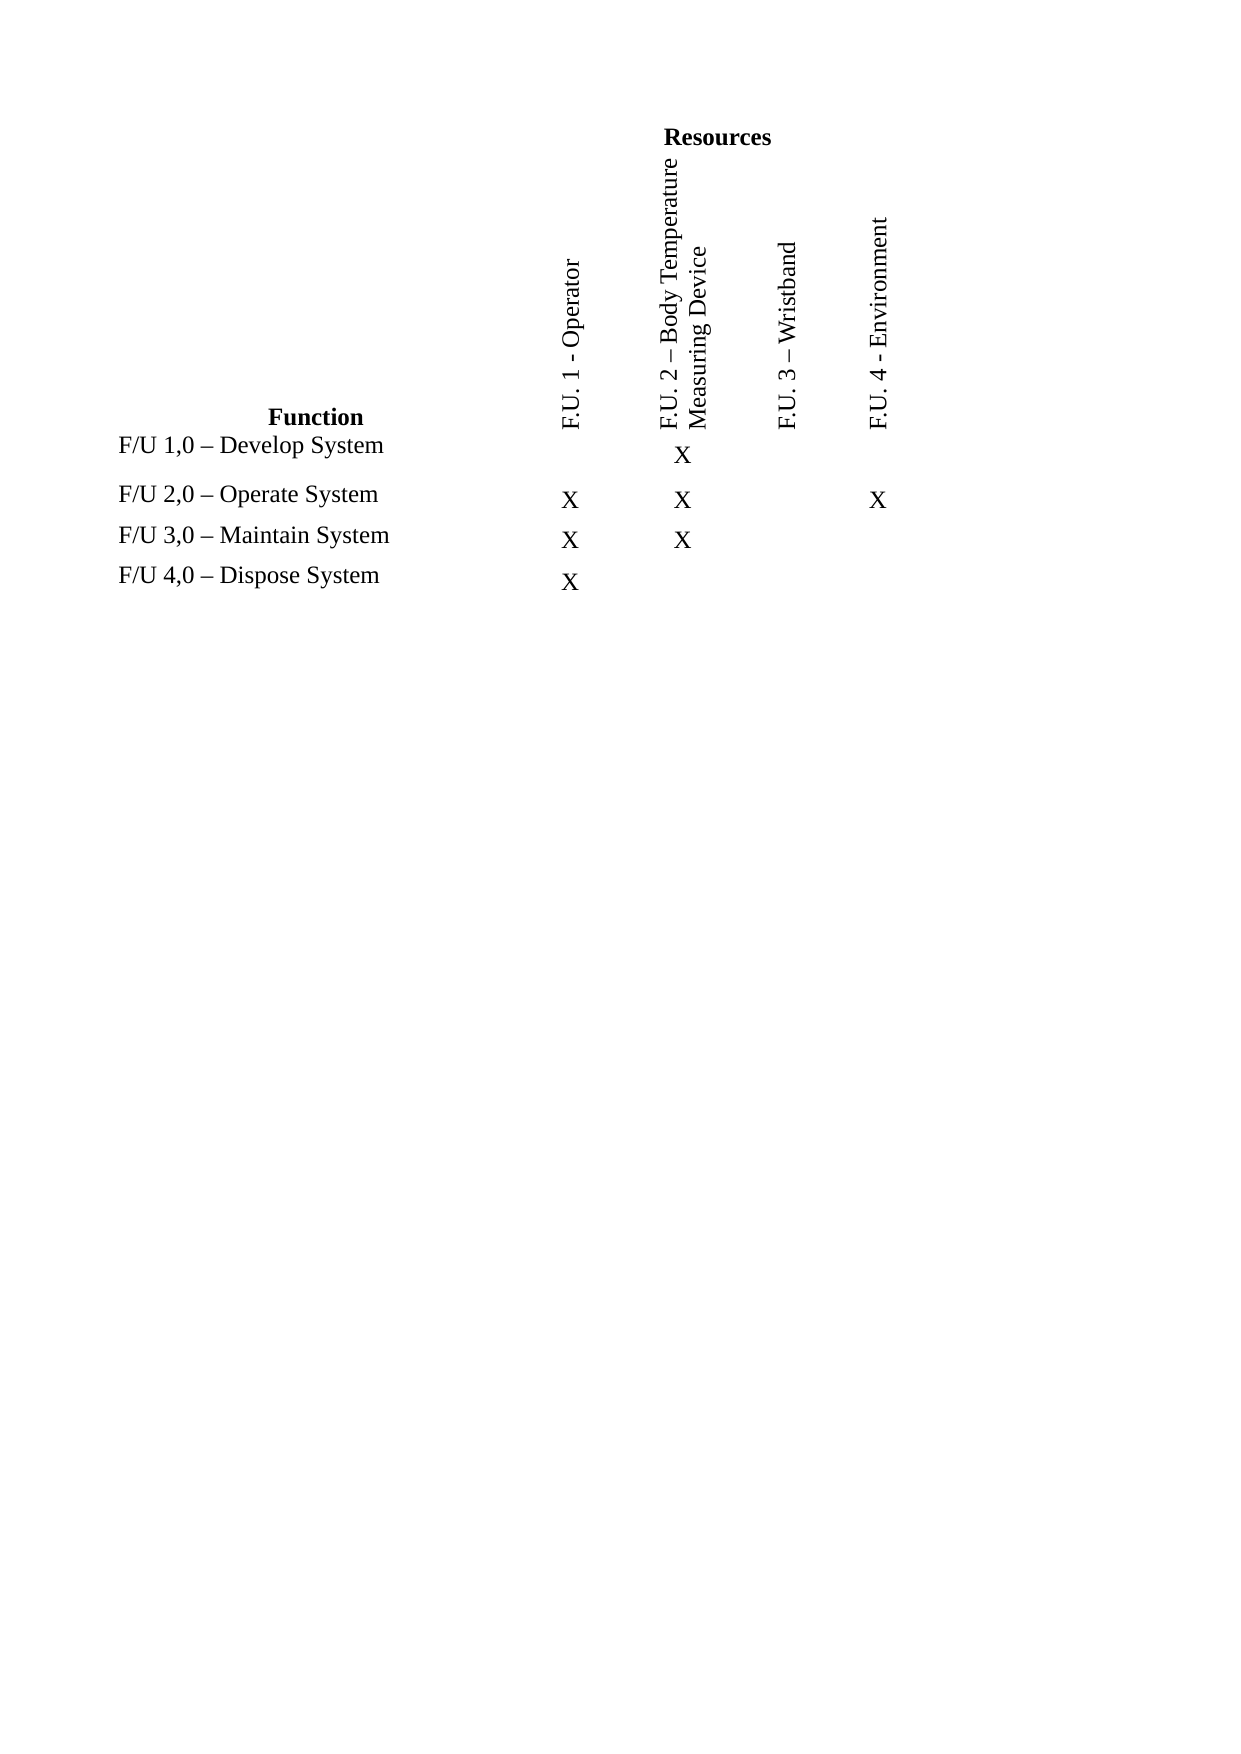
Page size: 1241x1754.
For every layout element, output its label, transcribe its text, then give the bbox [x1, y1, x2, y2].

table_cell [739, 520, 834, 560]
table_cell F/U 2,0 – Operate System [118, 479, 513, 520]
table_cell X [626, 520, 738, 560]
table_cell X [514, 560, 626, 602]
table_cell X [626, 479, 738, 520]
table_cell F.U. 3 – Wristband [739, 154, 834, 431]
table_cell [834, 431, 921, 479]
table_cell X [514, 520, 626, 560]
table_cell [626, 560, 738, 602]
table_cell [739, 431, 834, 479]
table_cell F.U. 2 – Body Temperature Measuring Device [626, 154, 738, 431]
table_cell X [626, 431, 738, 479]
table_cell X [514, 479, 626, 520]
table_cell [834, 560, 921, 602]
table_cell Function [118, 154, 513, 431]
table_cell [834, 520, 921, 560]
table_cell [739, 560, 834, 602]
table_cell F/U 4,0 – Dispose System [118, 560, 513, 602]
table_cell F.U. 1 - Operator [514, 154, 626, 431]
table_cell [739, 479, 834, 520]
table_cell F/U 1,0 – Develop System [118, 431, 513, 479]
table_cell F.U. 4 - Environment [834, 154, 921, 431]
table_header Resources [514, 118, 921, 154]
table_cell F/U 3,0 – Maintain System [118, 520, 513, 560]
table_header [118, 118, 513, 154]
table_cell X [834, 479, 921, 520]
table_cell [514, 431, 626, 479]
